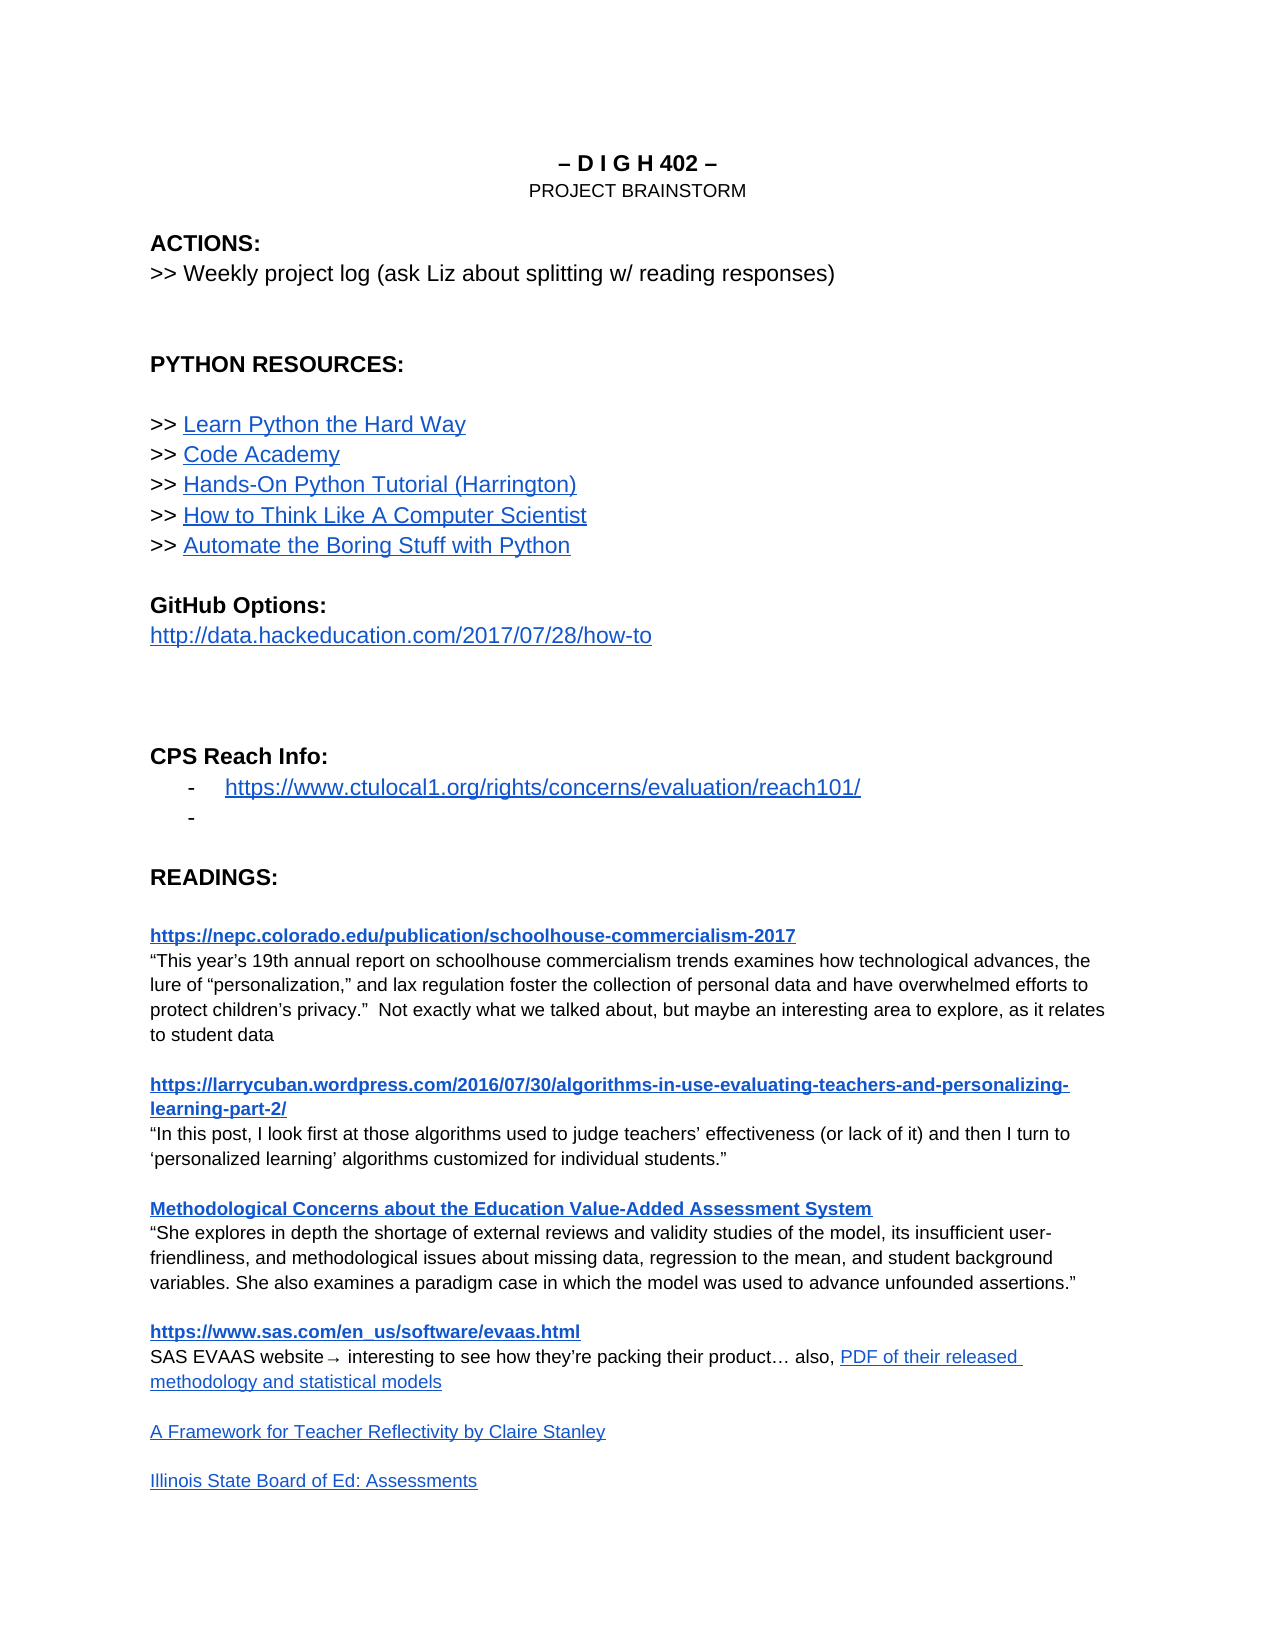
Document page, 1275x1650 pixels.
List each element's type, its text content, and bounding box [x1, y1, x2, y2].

text >> Weekly project log (ask Liz about splitting w/ reading responses) [150, 260, 1125, 286]
text >> Learn Python the Hard Way [150, 411, 1125, 437]
text PROJECT BRAINSTORM [150, 180, 1125, 202]
text READINGS: [150, 864, 1125, 891]
text “She explores in depth the shortage of external reviews and validity studies of the model, its insufficient user-friendliness, and methodological issues about missing data, regression to the mean, and student background variables. She also examines a paradigm case in which the model was used to advance unfounded assertions.” [150, 1222, 1125, 1293]
text https://larrycuban.wordpress.com/2016/07/30/algorithms-in-use-evaluating-teachers-and-personalizing-learning-part-2/ [150, 1073, 1125, 1120]
text >> Automate the Boring Stuff with Python [150, 532, 1125, 558]
text “In this post, I look first at those algorithms used to judge teachers’ effectiveness (or lack of it) and then I turn to ‘personalized learning’ algorithms customized for individual students.” [150, 1123, 1125, 1169]
text SAS EVAAS website→ interesting to see how they’re packing their product… also, PDF of their released methodology and statistical models [150, 1346, 1125, 1392]
text https://www.sas.com/en_us/software/evaas.html [150, 1321, 1125, 1343]
text Methodological Concerns about the Education Value-Added Assessment System [150, 1197, 1125, 1219]
text http://data.hackeducation.com/2017/07/28/how-to [150, 622, 1125, 649]
text >> Hands-On Python Tutorial (Harrington) [150, 471, 1125, 498]
list https://www.ctulocal1.org/rights/concerns/evaluation/reach101/ [187, 773, 1125, 800]
text >> How to Think Like A Computer Scientist [150, 502, 1125, 528]
text PYTHON RESOURCES: [150, 351, 1125, 377]
text Illinois State Board of Ed: Assessments [150, 1470, 1125, 1492]
text https://nepc.colorado.edu/publication/schoolhouse-commercialism-2017 [150, 924, 1125, 946]
text A Framework for Teacher Reflectivity by Claire Stanley [150, 1420, 1125, 1442]
text CPS Reach Info: [150, 743, 1125, 770]
text “This year’s 19th annual report on schoolhouse commercialism trends examines how technological advances, the lure of “personalization,” and lax regulation foster the collection of personal data and have overwhelmed efforts to protect children’s privacy.” Not exactly what we talked about, but maybe an interesting area to explore, as it relates to student data [150, 949, 1125, 1045]
text ACTIONS: [150, 230, 1125, 256]
text >> Code Academy [150, 441, 1125, 468]
text GitHub Options: [150, 592, 1125, 619]
text – D I G H 402 – [150, 150, 1125, 176]
